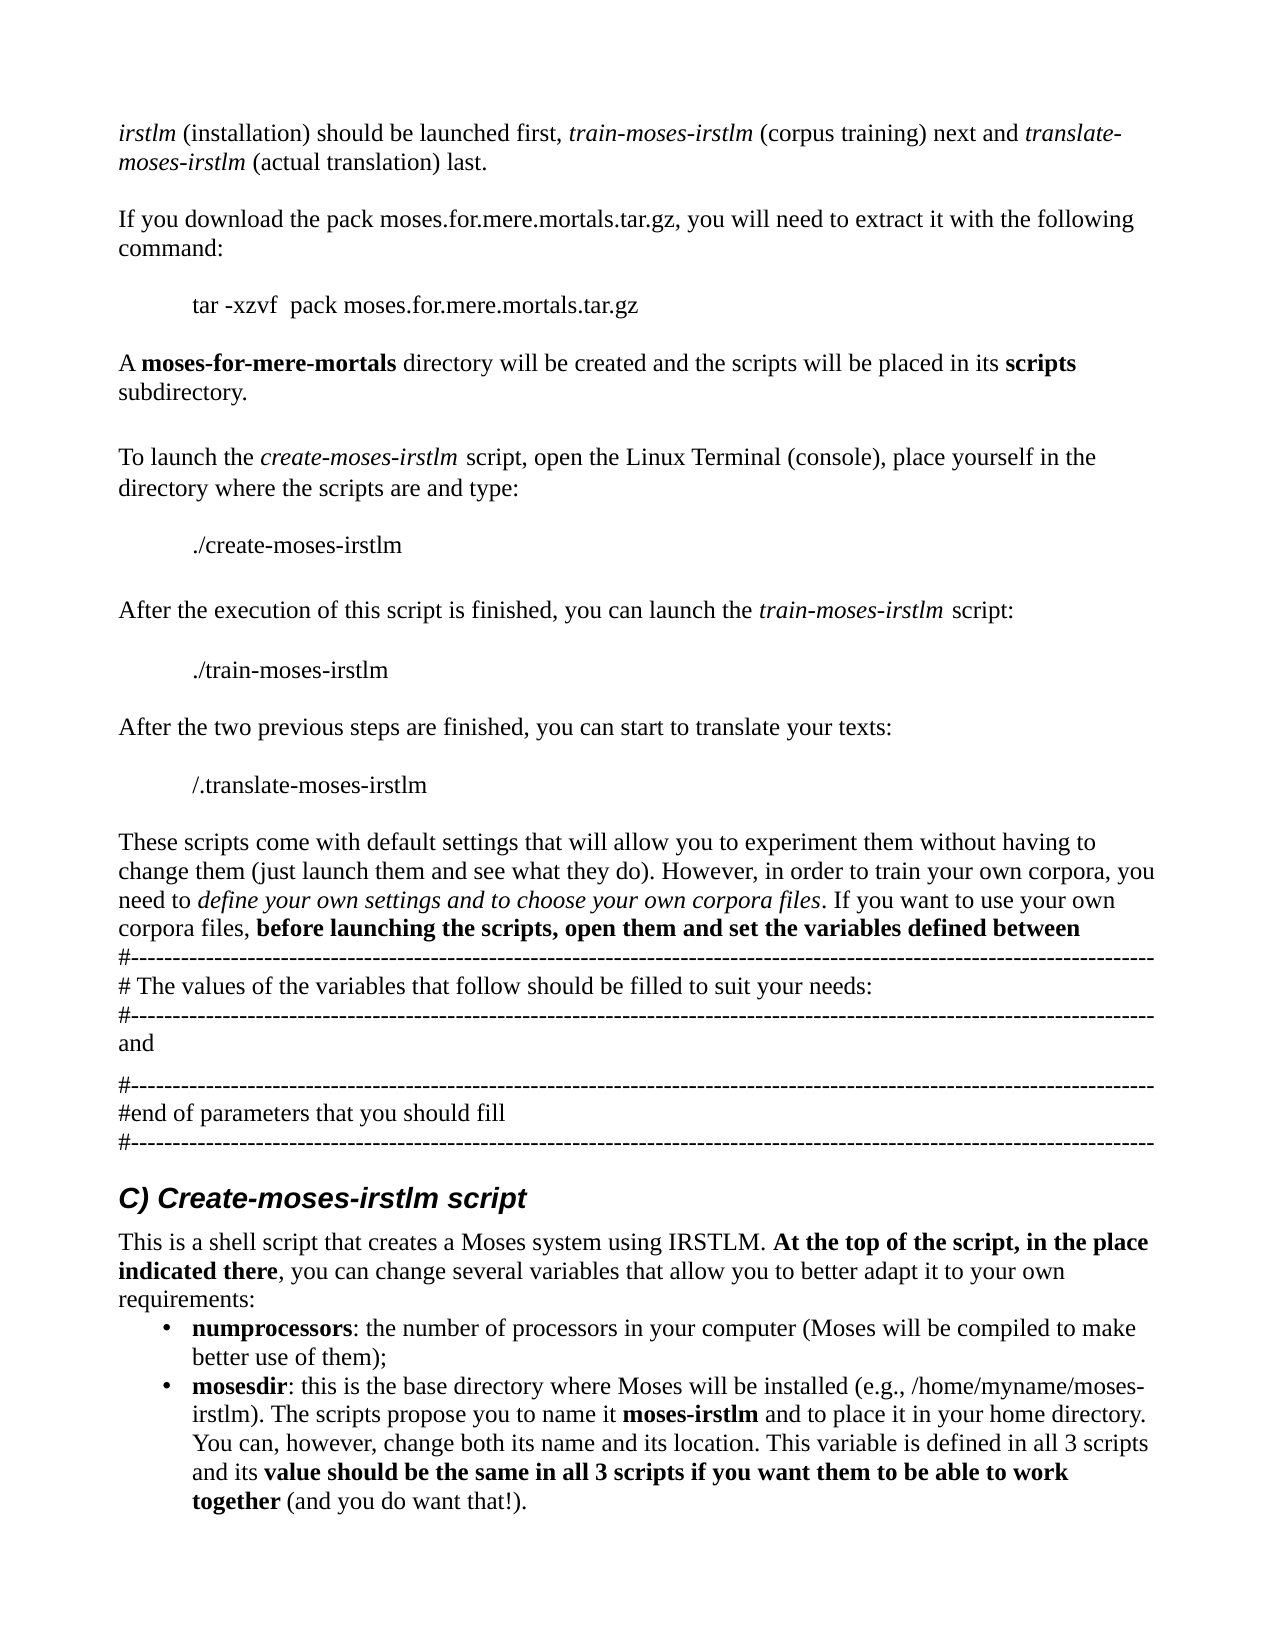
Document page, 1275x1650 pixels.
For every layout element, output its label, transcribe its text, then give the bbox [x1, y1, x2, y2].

text irstlm (installation) should be launched first, train-moses-irstlm (corpus training) next and translate-moses-irstlm (actual translation) last. [118, 118, 1157, 176]
text #end of parameters that you should fill [118, 1098, 1157, 1127]
text /.translate-moses-irstlm [118, 770, 1157, 798]
text After the two previous steps are finished, you can start to translate your texts: [118, 712, 1157, 741]
text #--------------------------------------------------------------------------------------------------------------------------- [118, 942, 1157, 971]
text ./train-moses-irstlm [118, 655, 1157, 683]
text To launch the create-moses-irstlm script, open the Linux Terminal (console), place yourself in the directory where the scripts are and type: [118, 434, 1157, 501]
text #--------------------------------------------------------------------------------------------------------------------------- [118, 1000, 1157, 1028]
text These scripts come with default settings that will allow you to experiment them without having to change them (just launch them and see what they do). However, in order to train your own corpora, you need to define your own settings and to choose your own corpora files. If you want to use your own corpora files, before launching the scripts, open them and set the variables defined between [118, 827, 1157, 942]
text tar -xzvf pack moses.for.mere.mortals.tar.gz [118, 291, 1157, 319]
list mosesdir: this is the base directory where Moses will be installed (e.g., /home/myname/moses-irstlm). The scripts propose you to name it moses-irstlm and to place it in your home directory. You can, however, change both its name and its location. This variable is defined in all 3 scripts and its value should be the same in all 3 scripts if you want them to be able to work together (and you do want that!). [162, 1371, 1157, 1514]
text and [118, 1028, 1157, 1057]
subtitle C) Create-moses-irstlm script [118, 1181, 1157, 1214]
text ./create-moses-irstlm [118, 530, 1157, 559]
text After the execution of this script is finished, you can launch the train-moses-irstlm script: [118, 588, 1157, 626]
text A moses-for-mere-mortals directory will be created and the scripts will be placed in its scripts subdirectory. [118, 348, 1157, 406]
text #--------------------------------------------------------------------------------------------------------------------------- [118, 1127, 1157, 1156]
text # The values of the variables that follow should be filled to suit your needs: [118, 971, 1157, 1000]
list numprocessors: the number of processors in your computer (Moses will be compiled to make better use of them); [162, 1313, 1157, 1371]
text This is a shell script that creates a Moses system using IRSTLM. At the top of the script, in the place indicated there, you can change several variables that allow you to better adapt it to your own requirements: [118, 1227, 1157, 1313]
text #--------------------------------------------------------------------------------------------------------------------------- [118, 1070, 1157, 1098]
text If you download the pack moses.for.mere.mortals.tar.gz, you will need to extract it with the following command: [118, 204, 1157, 262]
